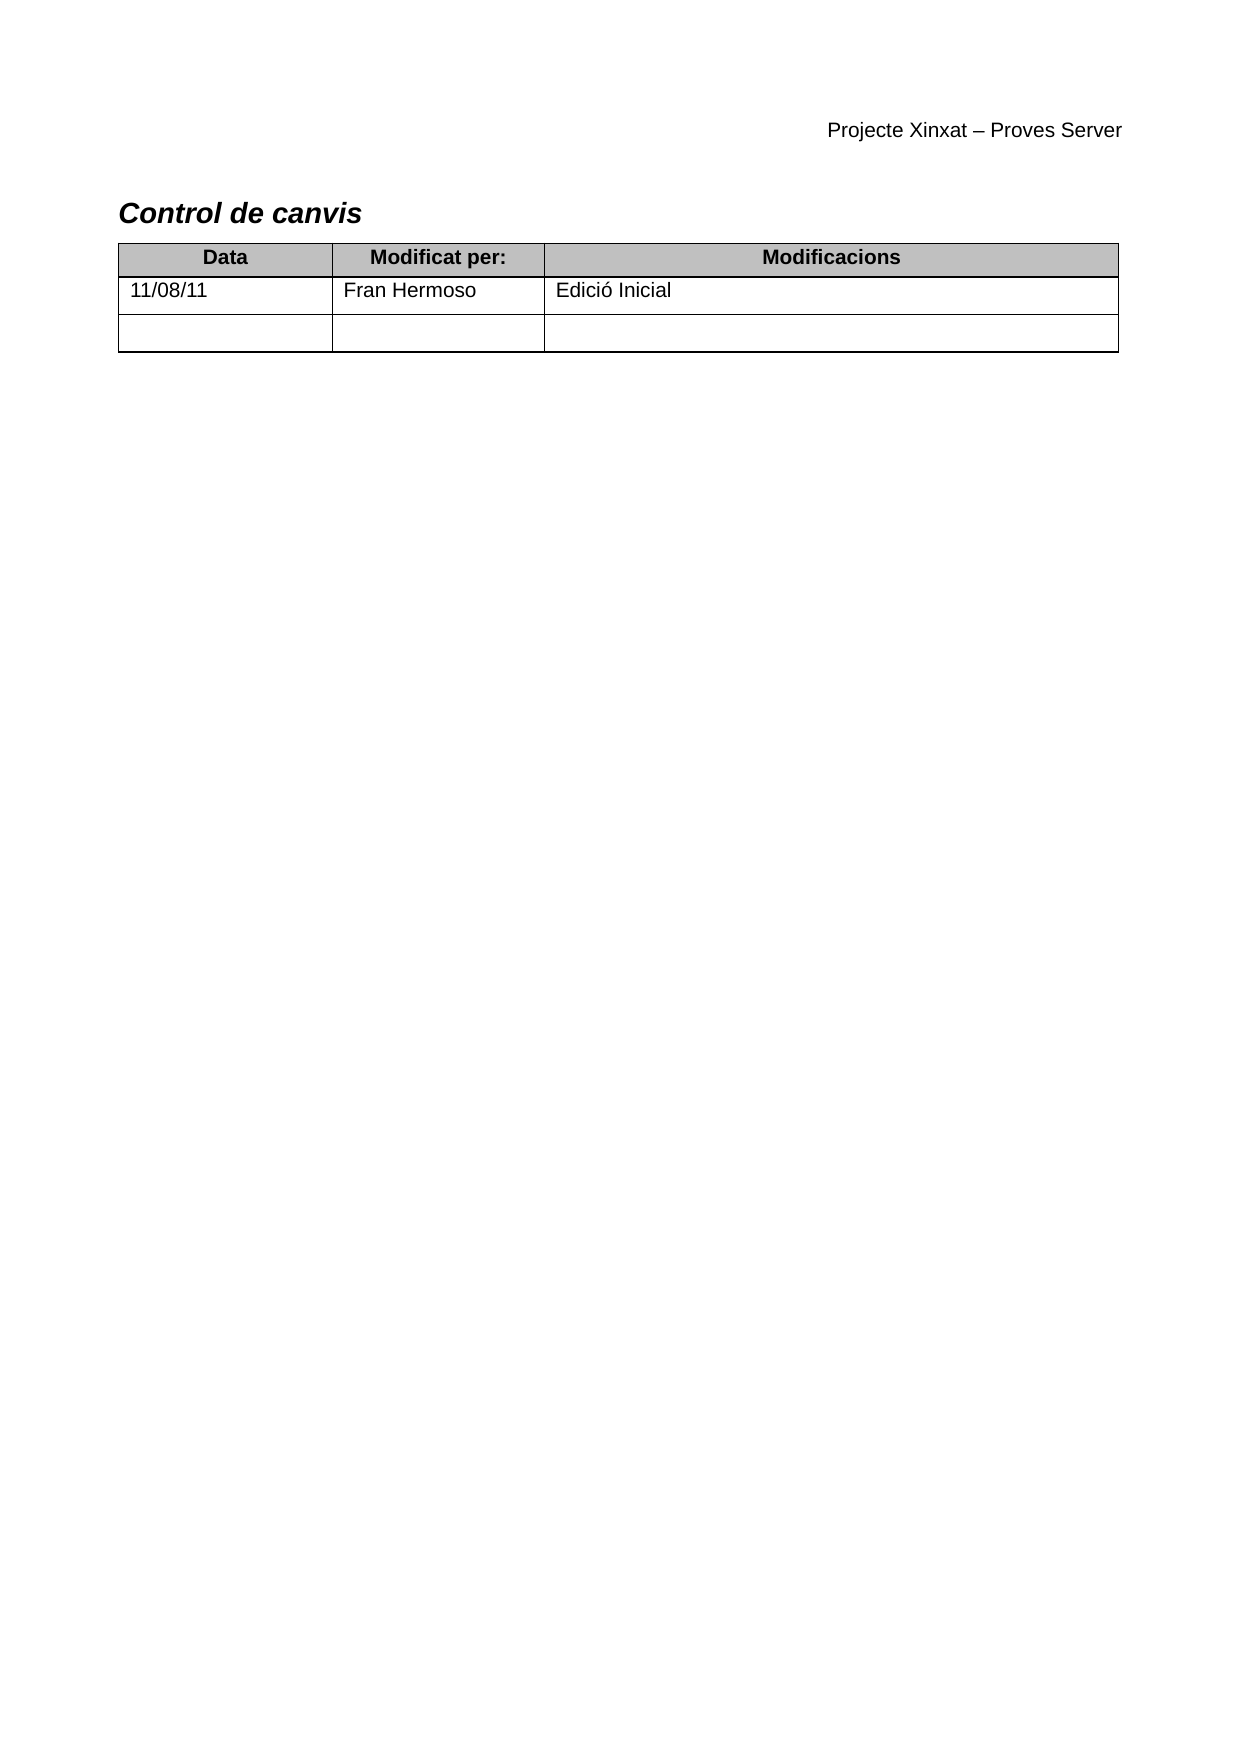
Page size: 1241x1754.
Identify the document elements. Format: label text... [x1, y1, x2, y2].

table_cell [545, 315, 1118, 351]
table_cell Edició Inicial [545, 278, 1118, 314]
table_header Modificacions [545, 244, 1118, 276]
table_cell 08/11/11 [119, 278, 332, 314]
table_cell Fran Hermoso [333, 278, 544, 314]
table_cell [119, 315, 332, 351]
subtitle Control de canvis [118, 197, 1122, 230]
table_cell [333, 315, 544, 351]
table_header Modificat per: [333, 244, 544, 276]
table_header Data [119, 244, 332, 276]
